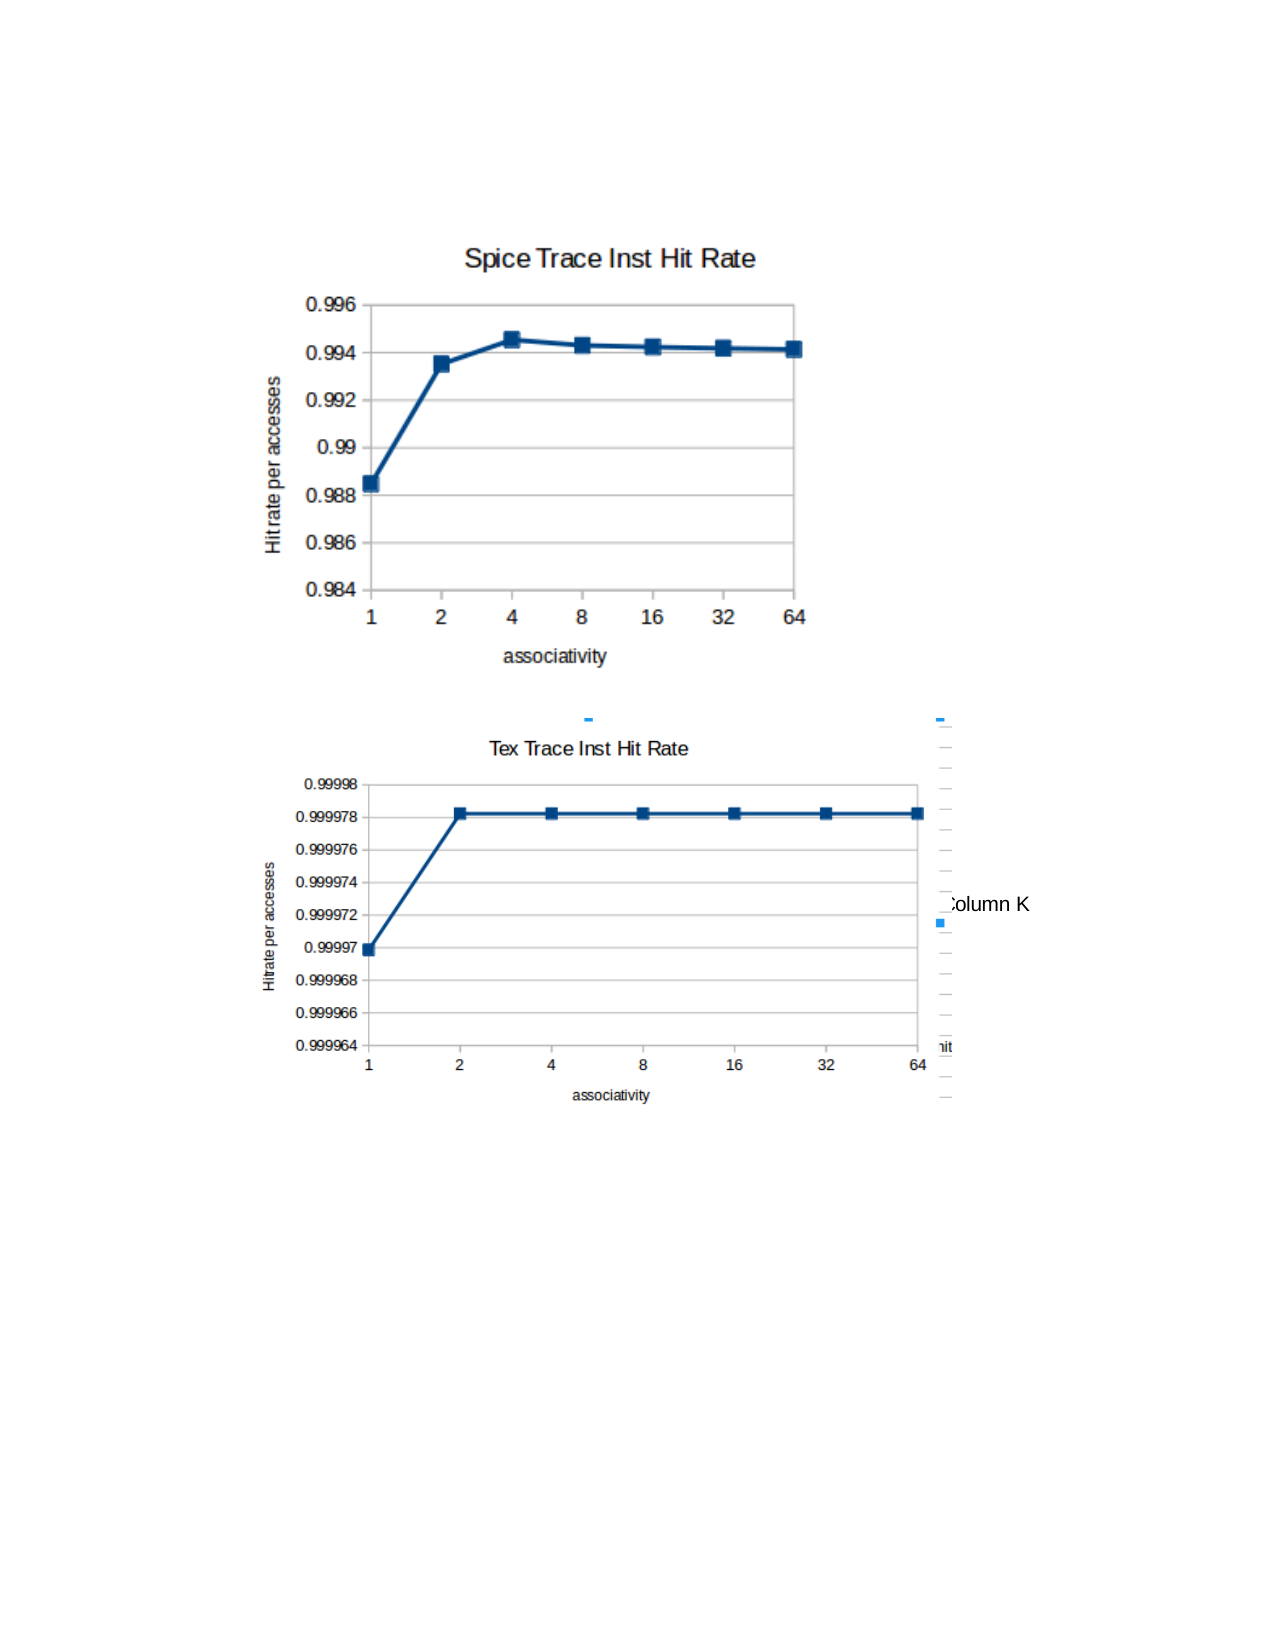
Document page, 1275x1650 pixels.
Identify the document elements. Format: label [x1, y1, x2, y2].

picture [245, 718, 953, 1115]
picture [238, 229, 827, 694]
